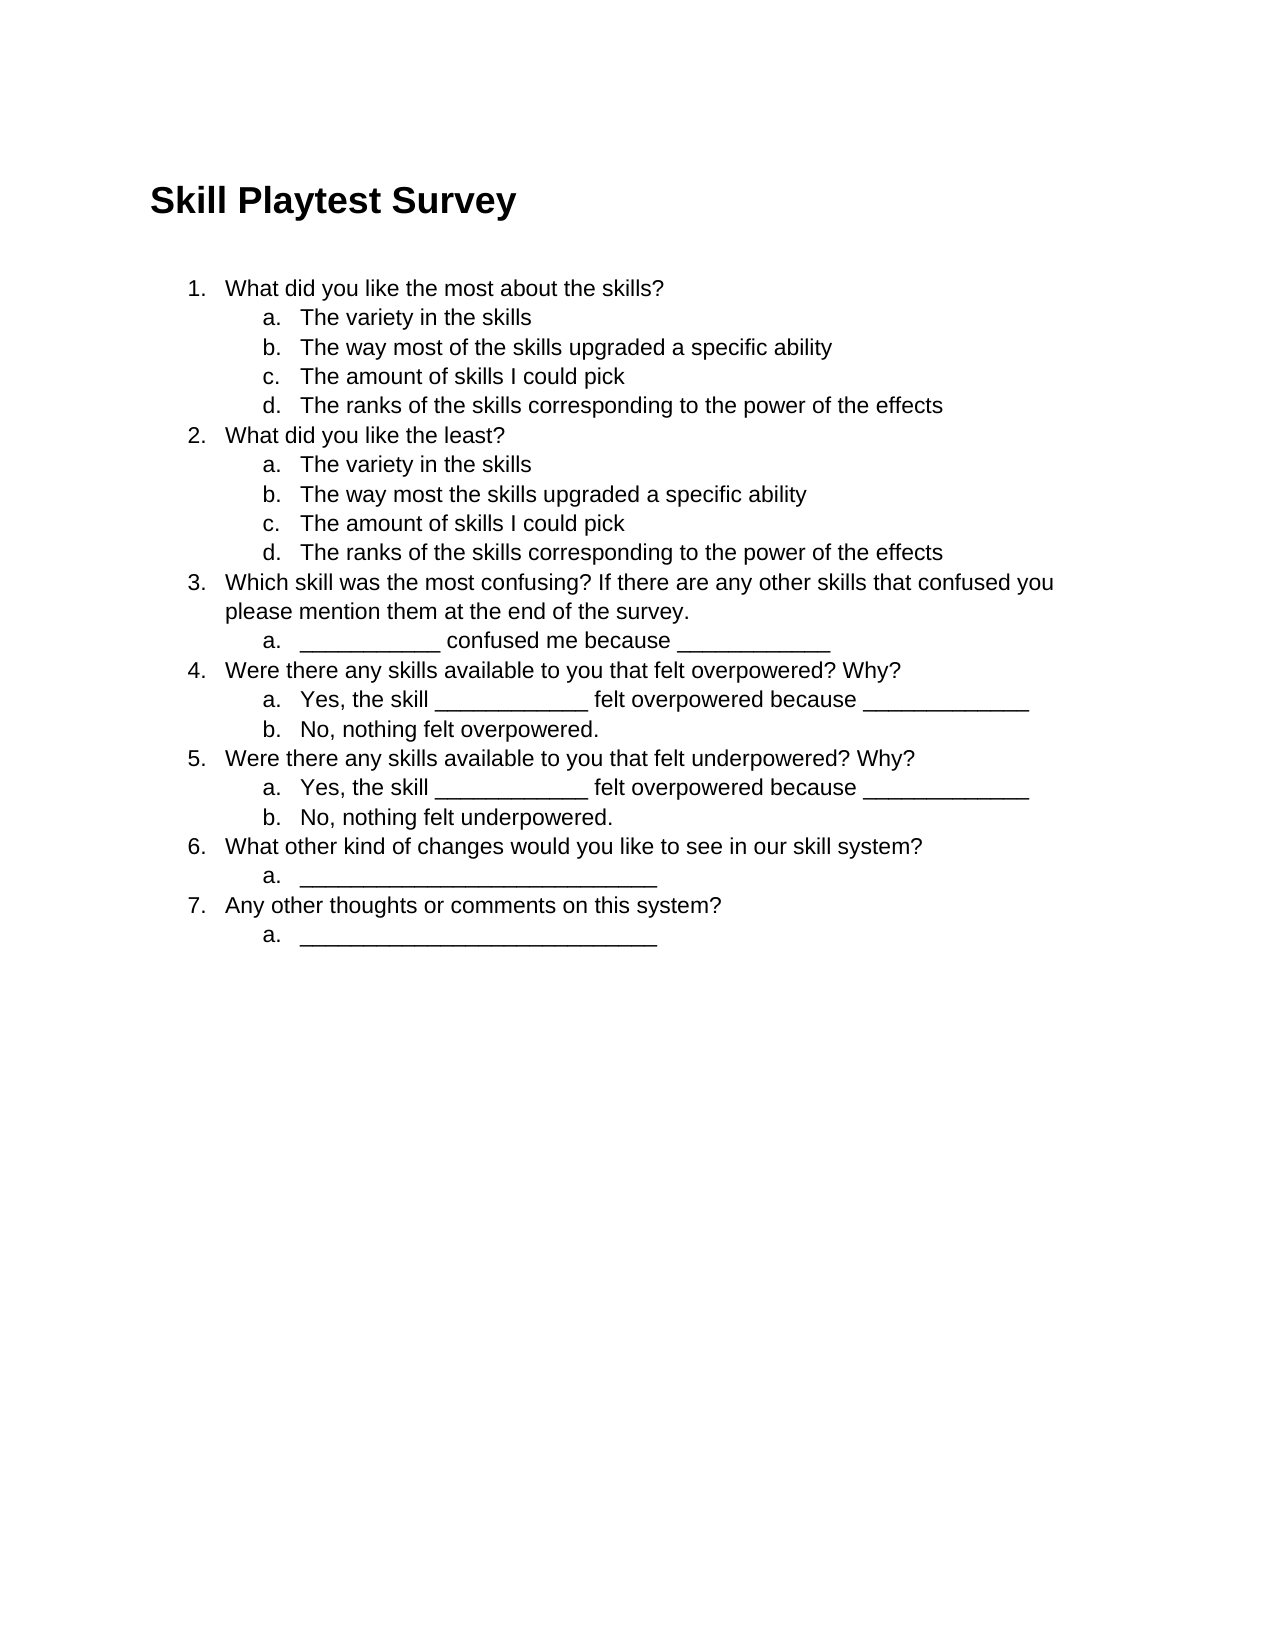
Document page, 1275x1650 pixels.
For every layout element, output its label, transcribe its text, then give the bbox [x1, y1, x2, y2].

list Yes, the skill ____________ felt overpowered because _____________ [262, 687, 1125, 712]
list Yes, the skill ____________ felt overpowered because _____________ [262, 775, 1125, 801]
list Which skill was the most confusing? If there are any other skills that confused you please mention them at the end of the survey. [187, 569, 1125, 624]
list The amount of skills I could pick [262, 511, 1125, 536]
list ____________________________ [262, 922, 1125, 947]
list No, nothing felt overpowered. [262, 716, 1125, 742]
list What did you like the most about the skills? [187, 276, 1125, 301]
list What did you like the least? [187, 422, 1125, 448]
list The variety in the skills [262, 305, 1125, 331]
text Skill Playtest Survey [150, 179, 1125, 221]
list The amount of skills I could pick [262, 364, 1125, 389]
list What other kind of changes would you like to see in our skill system? [187, 834, 1125, 859]
list The variety in the skills [262, 452, 1125, 477]
list The ranks of the skills corresponding to the power of the effects [262, 393, 1125, 419]
list The way most of the skills upgraded a specific ability [262, 334, 1125, 360]
list The way most the skills upgraded a specific ability [262, 481, 1125, 507]
list ___________ confused me because ____________ [262, 628, 1125, 654]
list Were there any skills available to you that felt overpowered? Why? [187, 657, 1125, 683]
list The ranks of the skills corresponding to the power of the effects [262, 540, 1125, 566]
list No, nothing felt underpowered. [262, 804, 1125, 830]
list Any other thoughts or comments on this system? [187, 892, 1125, 918]
list ____________________________ [262, 863, 1125, 889]
list Were there any skills available to you that felt underpowered? Why? [187, 746, 1125, 771]
